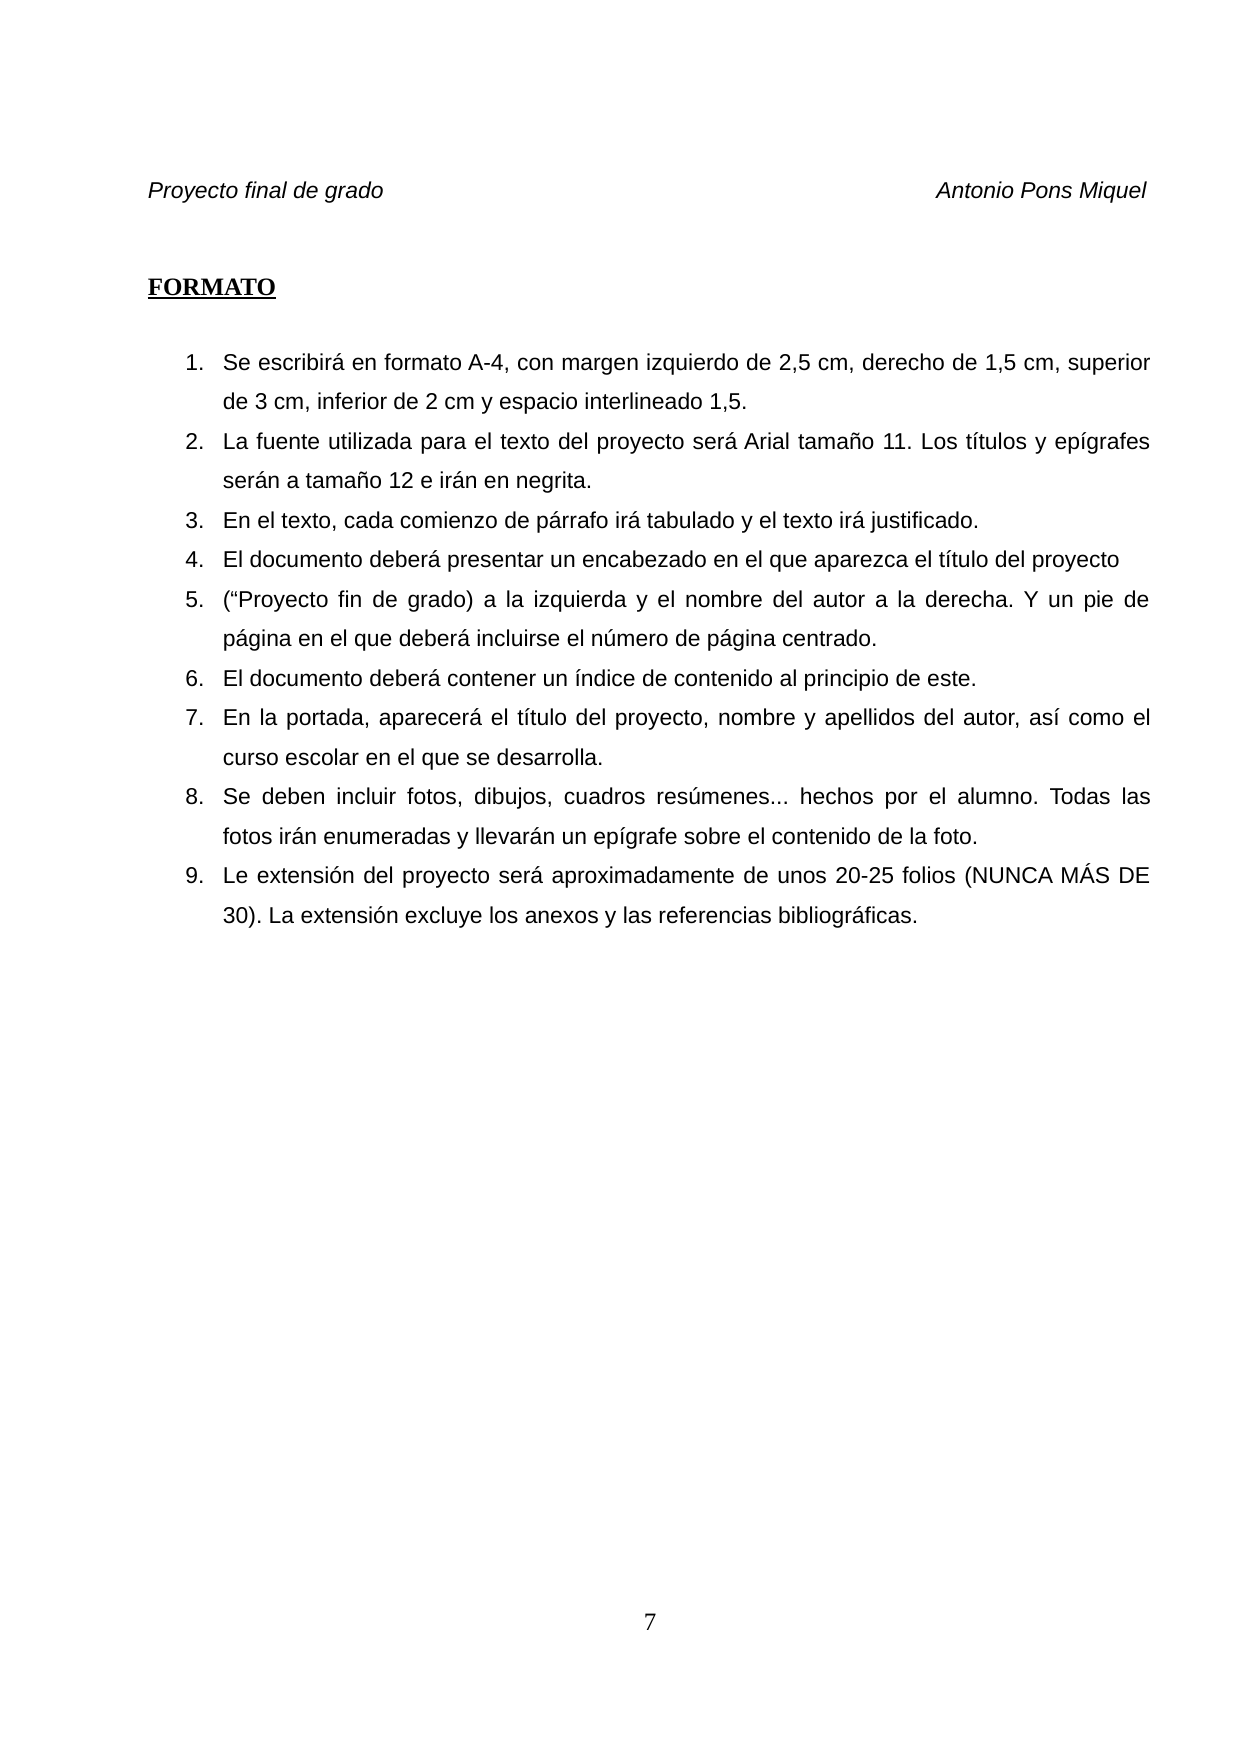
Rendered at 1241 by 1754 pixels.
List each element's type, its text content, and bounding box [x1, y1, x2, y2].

list En la portada, aparecerá el título del proyecto, nombre y apellidos del autor, así como el curso escolar en el que se desarrolla. [185, 704, 1152, 770]
list (“Proyecto fin de grado) a la izquierda y el nombre del autor a la derecha. Y un pie de página en el que deberá incluirse el número de página centrado. [185, 586, 1152, 652]
list En el texto, cada comienzo de párrafo irá tabulado y el texto irá justificado. [185, 507, 1152, 533]
list Se escribirá en formato A-4, con margen izquierdo de 2,5 cm, derecho de 1,5 cm, superior de 3 cm, inferior de 2 cm y espacio interlineado 1,5. [185, 349, 1152, 415]
list El documento deberá presentar un encabezado en el que aparezca el título del proyecto [185, 546, 1152, 573]
list Le extensión del proyecto será aproximadamente de unos 20-25 folios (NUNCA MÁS DE 30). La extensión excluye los anexos y las referencias bibliográficas. [185, 862, 1152, 928]
list La fuente utilizada para el texto del proyecto será Arial tamaño 11. Los títulos y epígrafes serán a tamaño 12 e irán en negrita. [185, 428, 1152, 494]
list El documento deberá contener un índice de contenido al principio de este. [185, 665, 1152, 691]
list Se deben incluir fotos, dibujos, cuadros resúmenes... hechos por el alumno. Todas las fotos irán enumeradas y llevarán un epígrafe sobre el contenido de la foto. [185, 783, 1152, 849]
text FORMATO [148, 272, 1152, 301]
